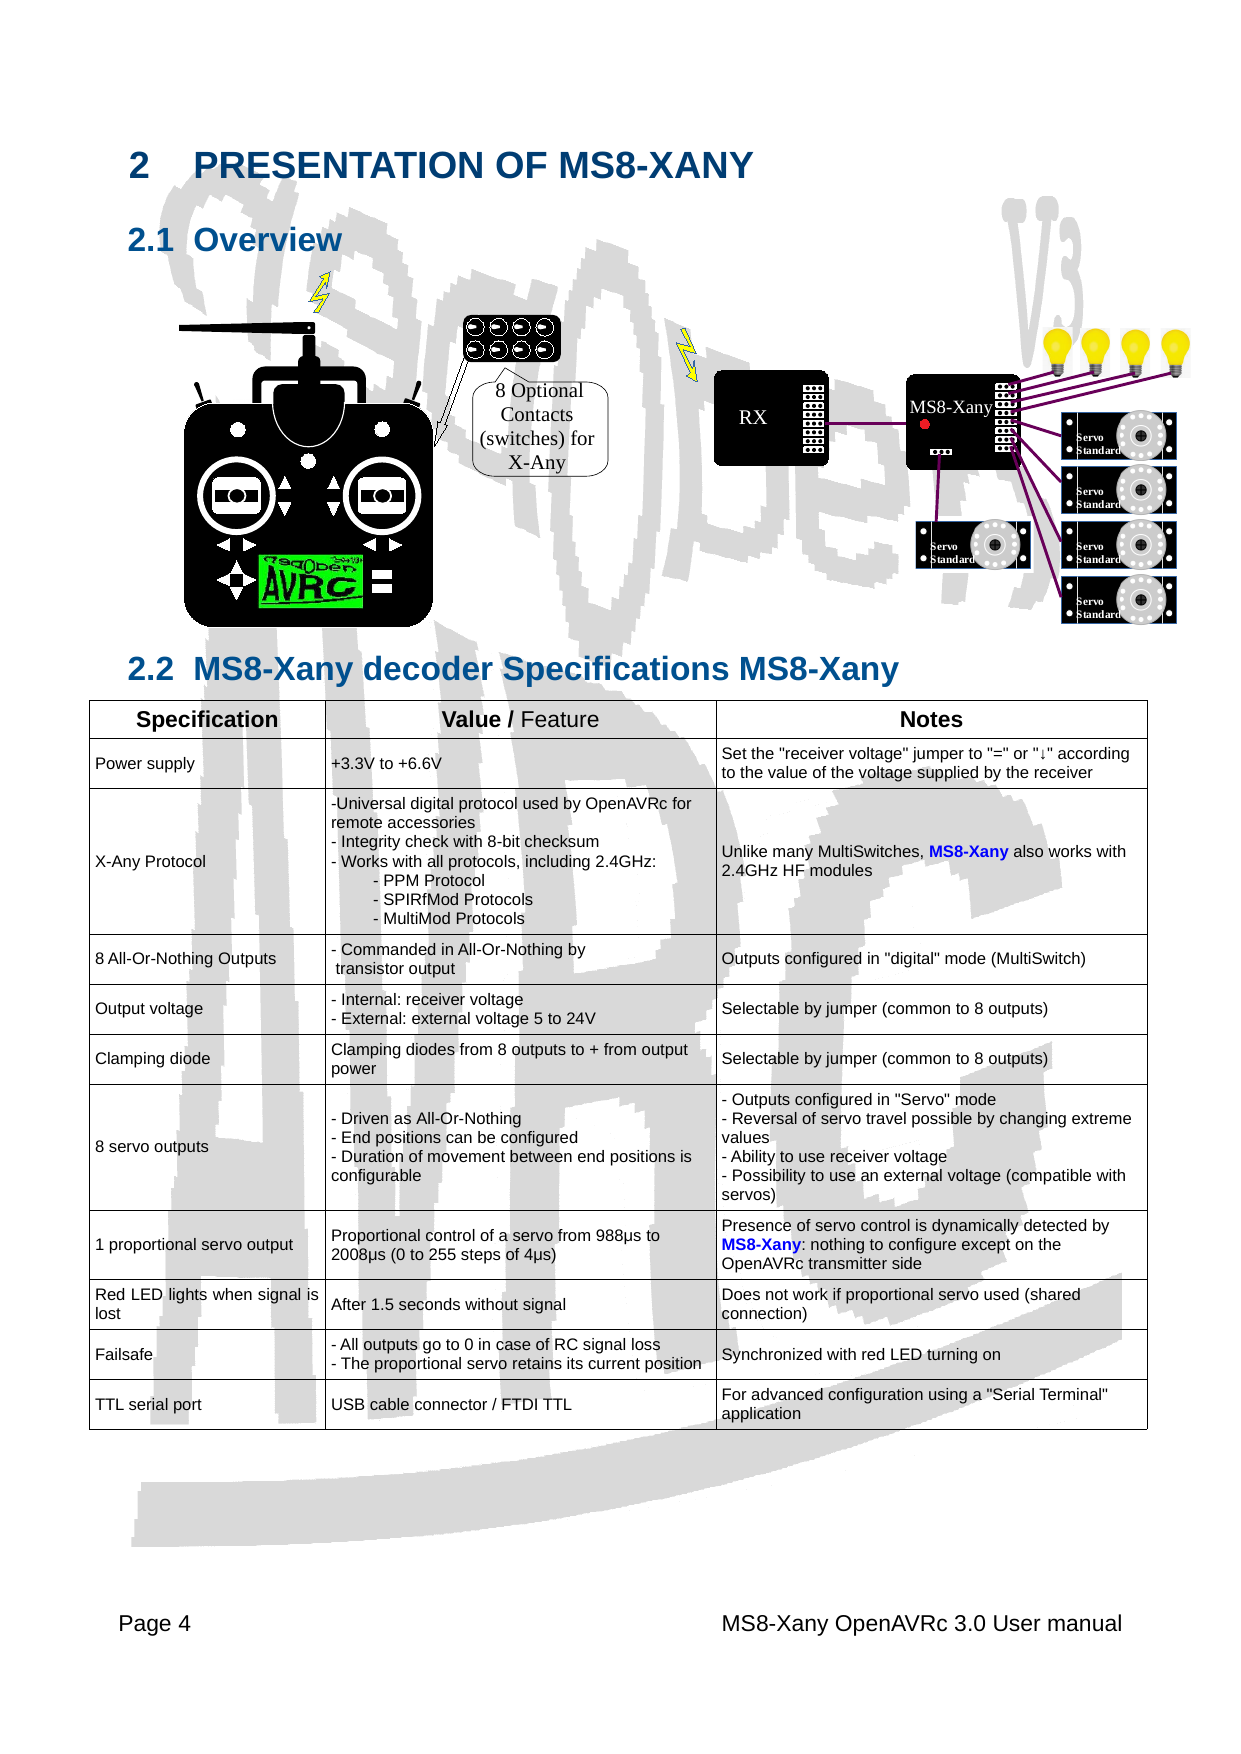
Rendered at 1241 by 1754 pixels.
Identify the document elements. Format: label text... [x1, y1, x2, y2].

table_header Notes [717, 701, 1147, 738]
table_cell After 1.5 seconds without signal [326, 1280, 716, 1329]
table_cell Power supply [90, 739, 325, 788]
table_cell Unlike many MultiSwitches, MS8-Xany also works with 2.4GHz HF modules [717, 789, 1147, 934]
table_cell 8 servo outputs [90, 1085, 325, 1210]
picture [915, 516, 1034, 573]
picture [1042, 327, 1073, 377]
table_cell Does not work if proportional servo used (shared connection) [717, 1280, 1147, 1329]
picture [257, 554, 364, 609]
subtitle Overview [118, 220, 1122, 259]
table_cell USB cable connector / FTDI TTL [326, 1380, 716, 1429]
table_cell Selectable by jumper (common to 8 outputs) [717, 985, 1147, 1033]
table_cell Set the "receiver voltage" jumper to "=" or "↓" according to the value of the voltage supplied by the receiver [717, 739, 1147, 788]
table_cell Clamping diodes from 8 outputs to + from output power [326, 1035, 716, 1083]
table_cell Clamping diode [90, 1035, 325, 1083]
table_cell +3.3V to +6.6V [326, 739, 716, 788]
table_cell Output voltage [90, 985, 325, 1033]
picture [1061, 407, 1180, 628]
table_cell X-Any Protocol [90, 789, 325, 934]
table_header Value / Feature [326, 701, 716, 738]
table_cell 1 proportional servo output [90, 1211, 325, 1279]
table_cell Presence of servo control is dynamically detected by MS8-Xany: nothing to configure except on the OpenAVRc transmitter side [717, 1211, 1147, 1279]
table_cell Red LED lights when signal is lost [90, 1280, 325, 1329]
table_cell 8 All-Or-Nothing Outputs [90, 935, 325, 984]
table_cell - Outputs configured in "Servo" mode - Reversal of servo travel possible by changing extreme values - Ability to use receiver voltage - Possibility to use an external voltage (compatible with servos) [717, 1085, 1147, 1210]
table_cell For advanced configuration using a "Serial Terminal" application [717, 1380, 1147, 1429]
table_cell - All outputs go to 0 in case of RC signal loss - The proportional servo retains its current position [326, 1330, 716, 1379]
table_cell Selectable by jumper (common to 8 outputs) [717, 1035, 1147, 1083]
table_header Specification [90, 701, 325, 738]
picture [1080, 328, 1111, 377]
table_cell Proportional control of a servo from 988μs to 2008μs (0 to 255 steps of 4μs) [326, 1211, 716, 1279]
table_cell Outputs configured in "digital" mode (MultiSwitch) [717, 935, 1147, 984]
table_cell -Universal digital protocol used by OpenAVRc for remote accessories - Integrity check with 8-bit checksum - Works with all protocols, including 2.4GHz: - PPM Protocol - SPIRfMod Protocols - MultiMod Protocols [326, 789, 716, 934]
picture [1160, 328, 1191, 378]
table_cell Failsafe [90, 1330, 325, 1379]
table_cell - Internal: receiver voltage - External: external voltage 5 to 24V [326, 985, 716, 1033]
picture [1120, 328, 1151, 378]
table_cell Synchronized with red LED turning on [717, 1330, 1147, 1379]
subtitle PRESENTATION OF MS8-XANY [118, 143, 1122, 187]
subtitle MS8-Xany decoder Specifications MS8-Xany [118, 649, 1122, 688]
table_cell - Driven as All-Or-Nothing - End positions can be configured - Duration of movement between end positions is configurable [326, 1085, 716, 1210]
table_cell TTL serial port [90, 1380, 325, 1429]
table_cell - Commanded in All-Or-Nothing by transistor output [326, 935, 716, 984]
